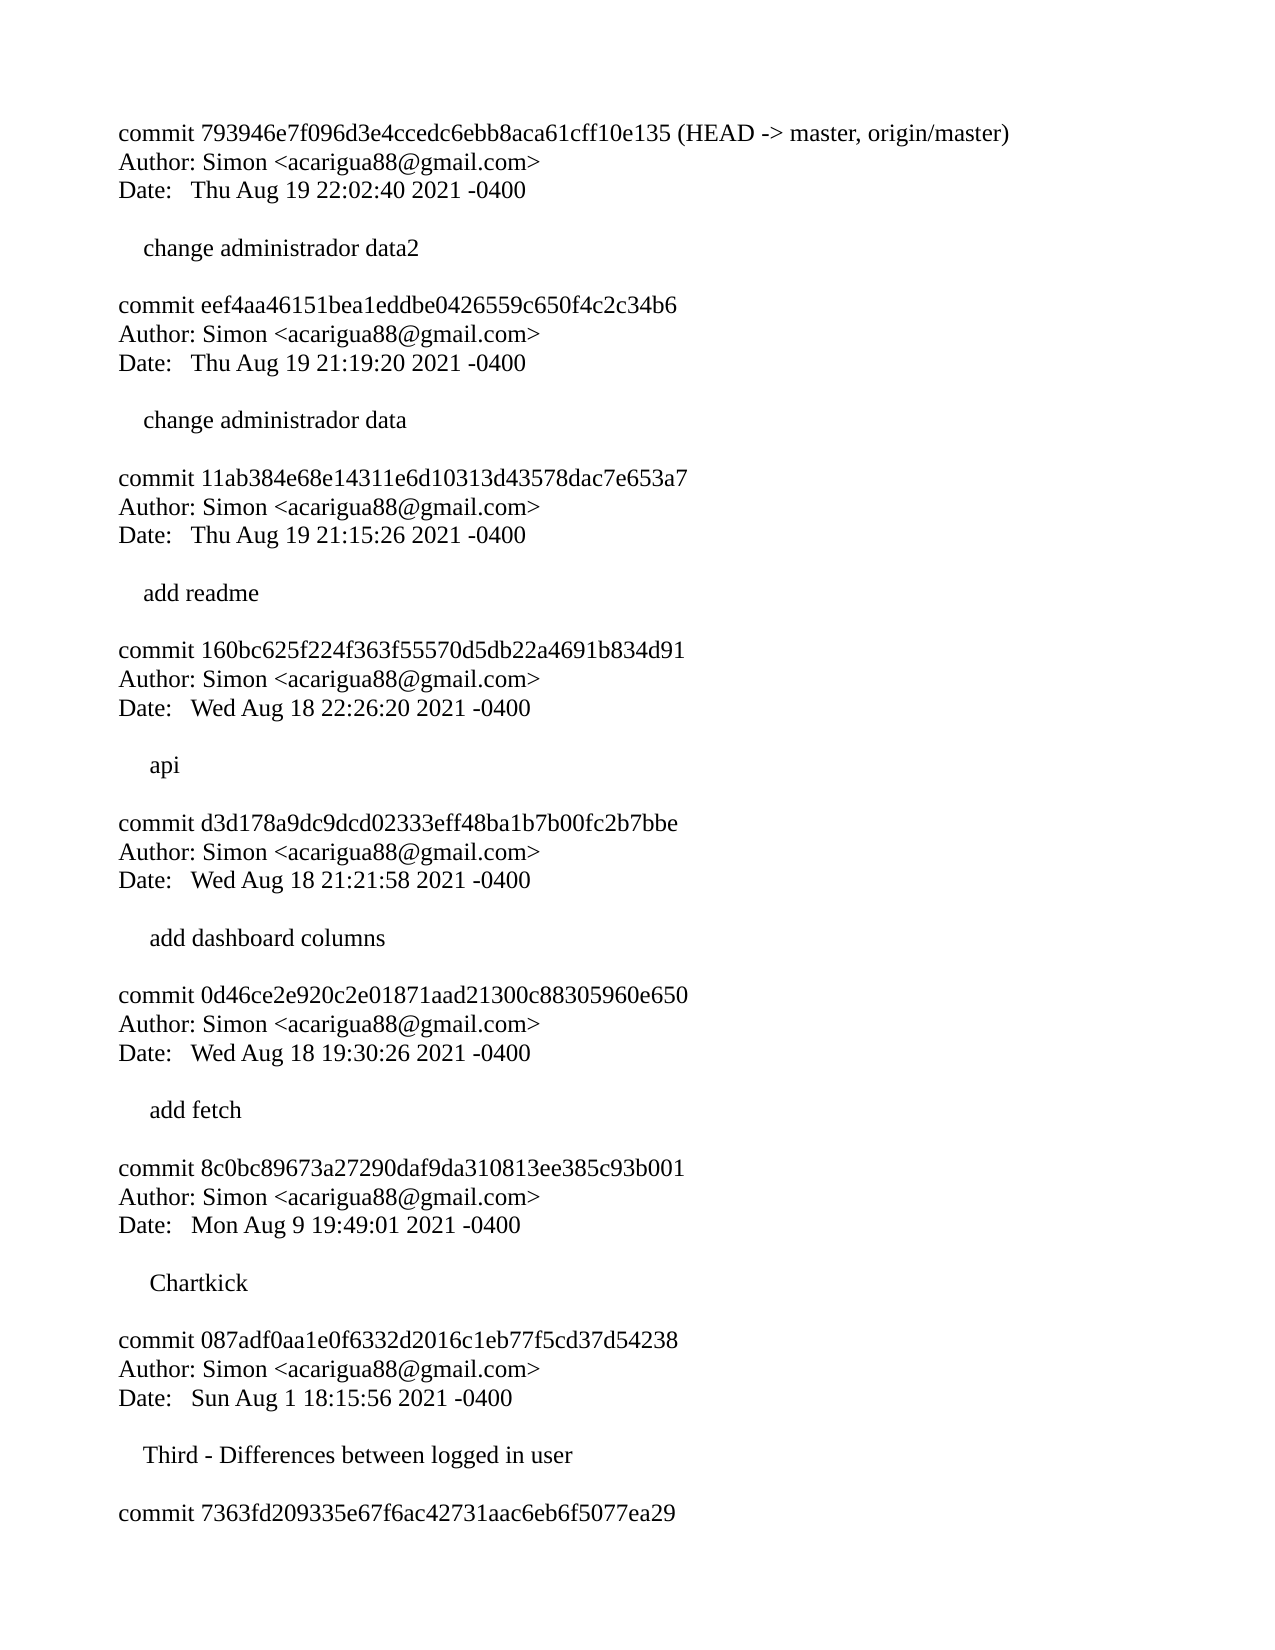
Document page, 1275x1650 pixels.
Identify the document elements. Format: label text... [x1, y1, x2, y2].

text Author: Simon <acarigua88@gmail.com> [118, 1009, 1157, 1038]
text add dashboard columns [118, 923, 1157, 952]
text Author: Simon <acarigua88@gmail.com> [118, 664, 1157, 693]
text commit 087adf0aa1e0f6332d2016c1eb77f5cd37d54238 [118, 1326, 1157, 1354]
text Date: Mon Aug 9 19:49:01 2021 -0400 [118, 1211, 1157, 1239]
text Author: Simon <acarigua88@gmail.com> [118, 837, 1157, 866]
text change administrador data2 [118, 233, 1157, 262]
text Author: Simon <acarigua88@gmail.com> [118, 147, 1157, 176]
text Date: Thu Aug 19 22:02:40 2021 -0400 [118, 176, 1157, 204]
text Date: Thu Aug 19 21:15:26 2021 -0400 [118, 521, 1157, 549]
text add fetch [118, 1096, 1157, 1124]
text Third - Differences between logged in user [118, 1441, 1157, 1469]
text commit d3d178a9dc9dcd02333eff48ba1b7b00fc2b7bbe [118, 808, 1157, 837]
text Author: Simon <acarigua88@gmail.com> [118, 1354, 1157, 1383]
text Author: Simon <acarigua88@gmail.com> [118, 492, 1157, 521]
text Author: Simon <acarigua88@gmail.com> [118, 1182, 1157, 1211]
text commit 7363fd209335e67f6ac42731aac6eb6f5077ea29 [118, 1498, 1157, 1527]
text Date: Wed Aug 18 19:30:26 2021 -0400 [118, 1038, 1157, 1067]
text add readme [118, 578, 1157, 607]
text change administrador data [118, 406, 1157, 434]
text Chartkick [118, 1268, 1157, 1297]
text commit 8c0bc89673a27290daf9da310813ee385c93b001 [118, 1153, 1157, 1182]
text Date: Thu Aug 19 21:19:20 2021 -0400 [118, 348, 1157, 377]
text api [118, 751, 1157, 779]
text commit 793946e7f096d3e4ccedc6ebb8aca61cff10e135 (HEAD -> master, origin/master) [118, 118, 1157, 147]
text Author: Simon <acarigua88@gmail.com> [118, 319, 1157, 348]
text commit 11ab384e68e14311e6d10313d43578dac7e653a7 [118, 463, 1157, 492]
text commit eef4aa46151bea1eddbe0426559c650f4c2c34b6 [118, 291, 1157, 319]
text Date: Wed Aug 18 21:21:58 2021 -0400 [118, 866, 1157, 894]
text commit 160bc625f224f363f55570d5db22a4691b834d91 [118, 636, 1157, 664]
text commit 0d46ce2e920c2e01871aad21300c88305960e650 [118, 981, 1157, 1009]
text Date: Sun Aug 1 18:15:56 2021 -0400 [118, 1383, 1157, 1412]
text Date: Wed Aug 18 22:26:20 2021 -0400 [118, 693, 1157, 722]
